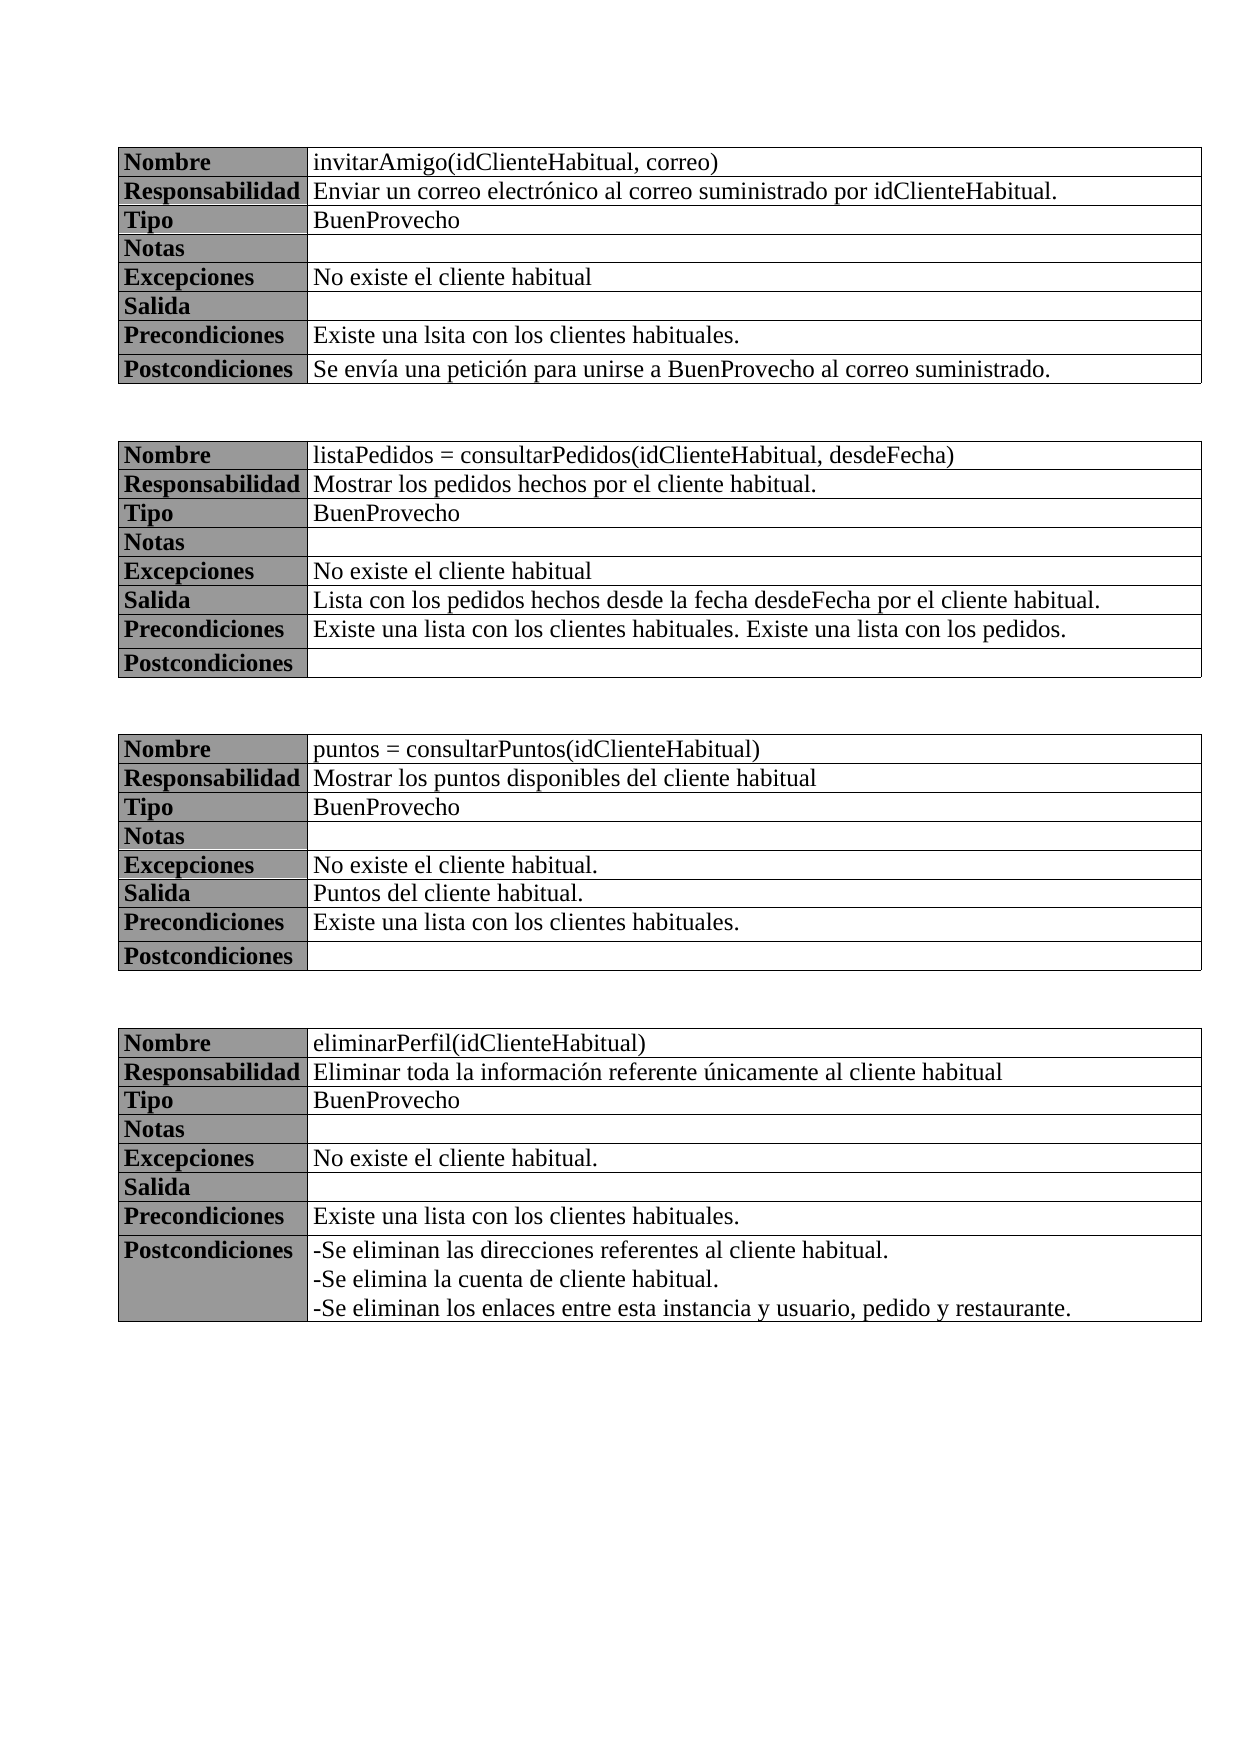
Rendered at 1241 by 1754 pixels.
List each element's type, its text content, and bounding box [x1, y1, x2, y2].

table_cell Eliminar toda la información referente únicamente al cliente habitual [308, 1058, 1201, 1086]
table_cell Responsabilidad [119, 1058, 307, 1086]
table_cell Salida [119, 1173, 307, 1201]
table_cell [308, 1173, 1201, 1201]
table_cell Precondiciones [119, 908, 307, 941]
table_cell No existe el cliente habitual. [308, 851, 1201, 878]
table_cell Puntos del cliente habitual. [308, 880, 1201, 907]
table_cell Postcondiciones [119, 1236, 307, 1321]
table_header Nombre [119, 735, 307, 763]
table_cell [308, 528, 1201, 556]
table_header invitarAmigo(idClienteHabitual, correo) [308, 148, 1201, 176]
table_header Nombre [119, 1029, 307, 1057]
table_cell Existe una lista con los clientes habituales. [308, 908, 1201, 941]
table_cell Salida [119, 292, 307, 320]
table_header eliminarPerfil(idClienteHabitual) [308, 1029, 1201, 1057]
table_cell [308, 292, 1201, 320]
table_cell Tipo [119, 206, 307, 233]
table_cell Notas [119, 1115, 307, 1143]
table_cell Tipo [119, 793, 307, 821]
table_header listaPedidos = consultarPedidos(idClienteHabitual, desdeFecha) [308, 442, 1201, 469]
table_cell Postcondiciones [119, 942, 307, 970]
table_cell Enviar un correo electrónico al correo suministrado por idClienteHabitual. [308, 177, 1201, 204]
table_cell BuenProvecho [308, 793, 1201, 821]
table_cell Tipo [119, 1087, 307, 1114]
table_cell Tipo [119, 499, 307, 527]
table_cell Postcondiciones [119, 355, 307, 383]
table_cell Mostrar los pedidos hechos por el cliente habitual. [308, 470, 1201, 498]
table_cell [308, 1115, 1201, 1143]
table_cell -Se eliminan las direcciones referentes al cliente habitual. -Se elimina la cuenta de cliente habitual. -Se eliminan los enlaces entre esta instancia y usuario, pedido y restaurante. [308, 1236, 1201, 1321]
table_header puntos = consultarPuntos(idClienteHabitual) [308, 735, 1201, 763]
table_cell [308, 235, 1201, 262]
table_cell Excepciones [119, 851, 307, 878]
table_cell Precondiciones [119, 615, 307, 648]
table_cell Postcondiciones [119, 649, 307, 677]
table_cell Salida [119, 880, 307, 907]
table_cell Responsabilidad [119, 177, 307, 204]
table_cell Existe una lsita con los clientes habituales. [308, 321, 1201, 354]
table_cell Responsabilidad [119, 470, 307, 498]
table_cell No existe el cliente habitual [308, 263, 1201, 291]
table_cell Lista con los pedidos hechos desde la fecha desdeFecha por el cliente habitual. [308, 586, 1201, 614]
table_cell Precondiciones [119, 1202, 307, 1235]
table_cell [308, 649, 1201, 677]
table_cell Excepciones [119, 1144, 307, 1172]
table_cell No existe el cliente habitual [308, 557, 1201, 585]
table_cell Existe una lista con los clientes habituales. Existe una lista con los pedidos. [308, 615, 1201, 648]
table_cell [308, 942, 1201, 970]
table_cell Precondiciones [119, 321, 307, 354]
table_cell Notas [119, 235, 307, 262]
table_cell Responsabilidad [119, 764, 307, 792]
table_cell Notas [119, 822, 307, 849]
table_cell No existe el cliente habitual. [308, 1144, 1201, 1172]
table_cell Notas [119, 528, 307, 556]
table_header Nombre [119, 442, 307, 469]
table_cell BuenProvecho [308, 1087, 1201, 1114]
table_cell BuenProvecho [308, 206, 1201, 233]
table_cell BuenProvecho [308, 499, 1201, 527]
table_cell Existe una lista con los clientes habituales. [308, 1202, 1201, 1235]
table_cell Excepciones [119, 263, 307, 291]
table_cell [308, 822, 1201, 849]
table_cell Salida [119, 586, 307, 614]
table_cell Mostrar los puntos disponibles del cliente habitual [308, 764, 1201, 792]
table_cell Excepciones [119, 557, 307, 585]
table_cell Se envía una petición para unirse a BuenProvecho al correo suministrado. [308, 355, 1201, 383]
table_header Nombre [119, 148, 307, 176]
